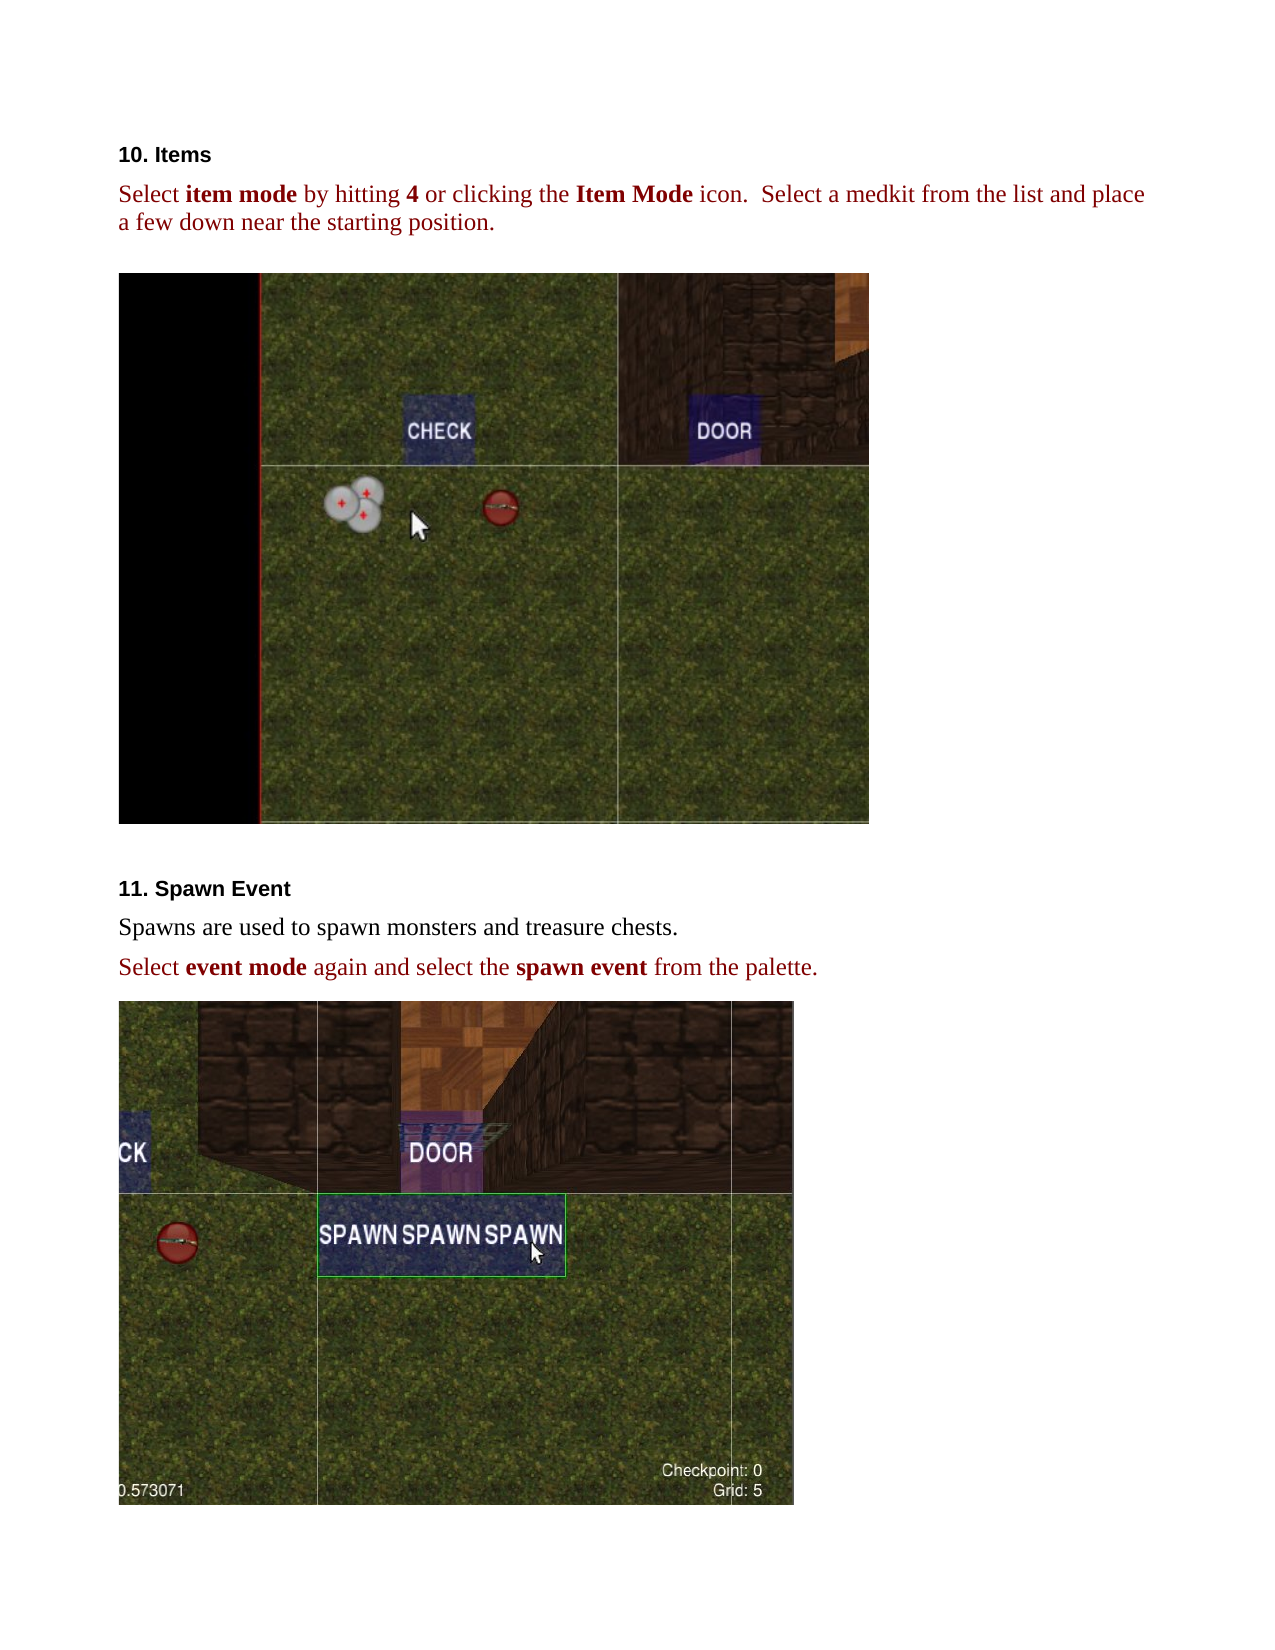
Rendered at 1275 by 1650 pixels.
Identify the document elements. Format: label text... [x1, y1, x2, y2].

text Select event mode again and select the spawn event from the palette. [118, 953, 1157, 981]
picture [118, 273, 869, 824]
subtitle 11. Spawn Event [118, 876, 1157, 901]
text Spawns are used to spawn monsters and treasure chests. [118, 913, 1157, 941]
text Select item mode by hitting 4 or clicking the Item Mode icon. Select a medkit from the list and place a few down near the starting position. [118, 180, 1157, 236]
subtitle 10. Items [118, 143, 1157, 168]
picture [118, 1001, 794, 1505]
